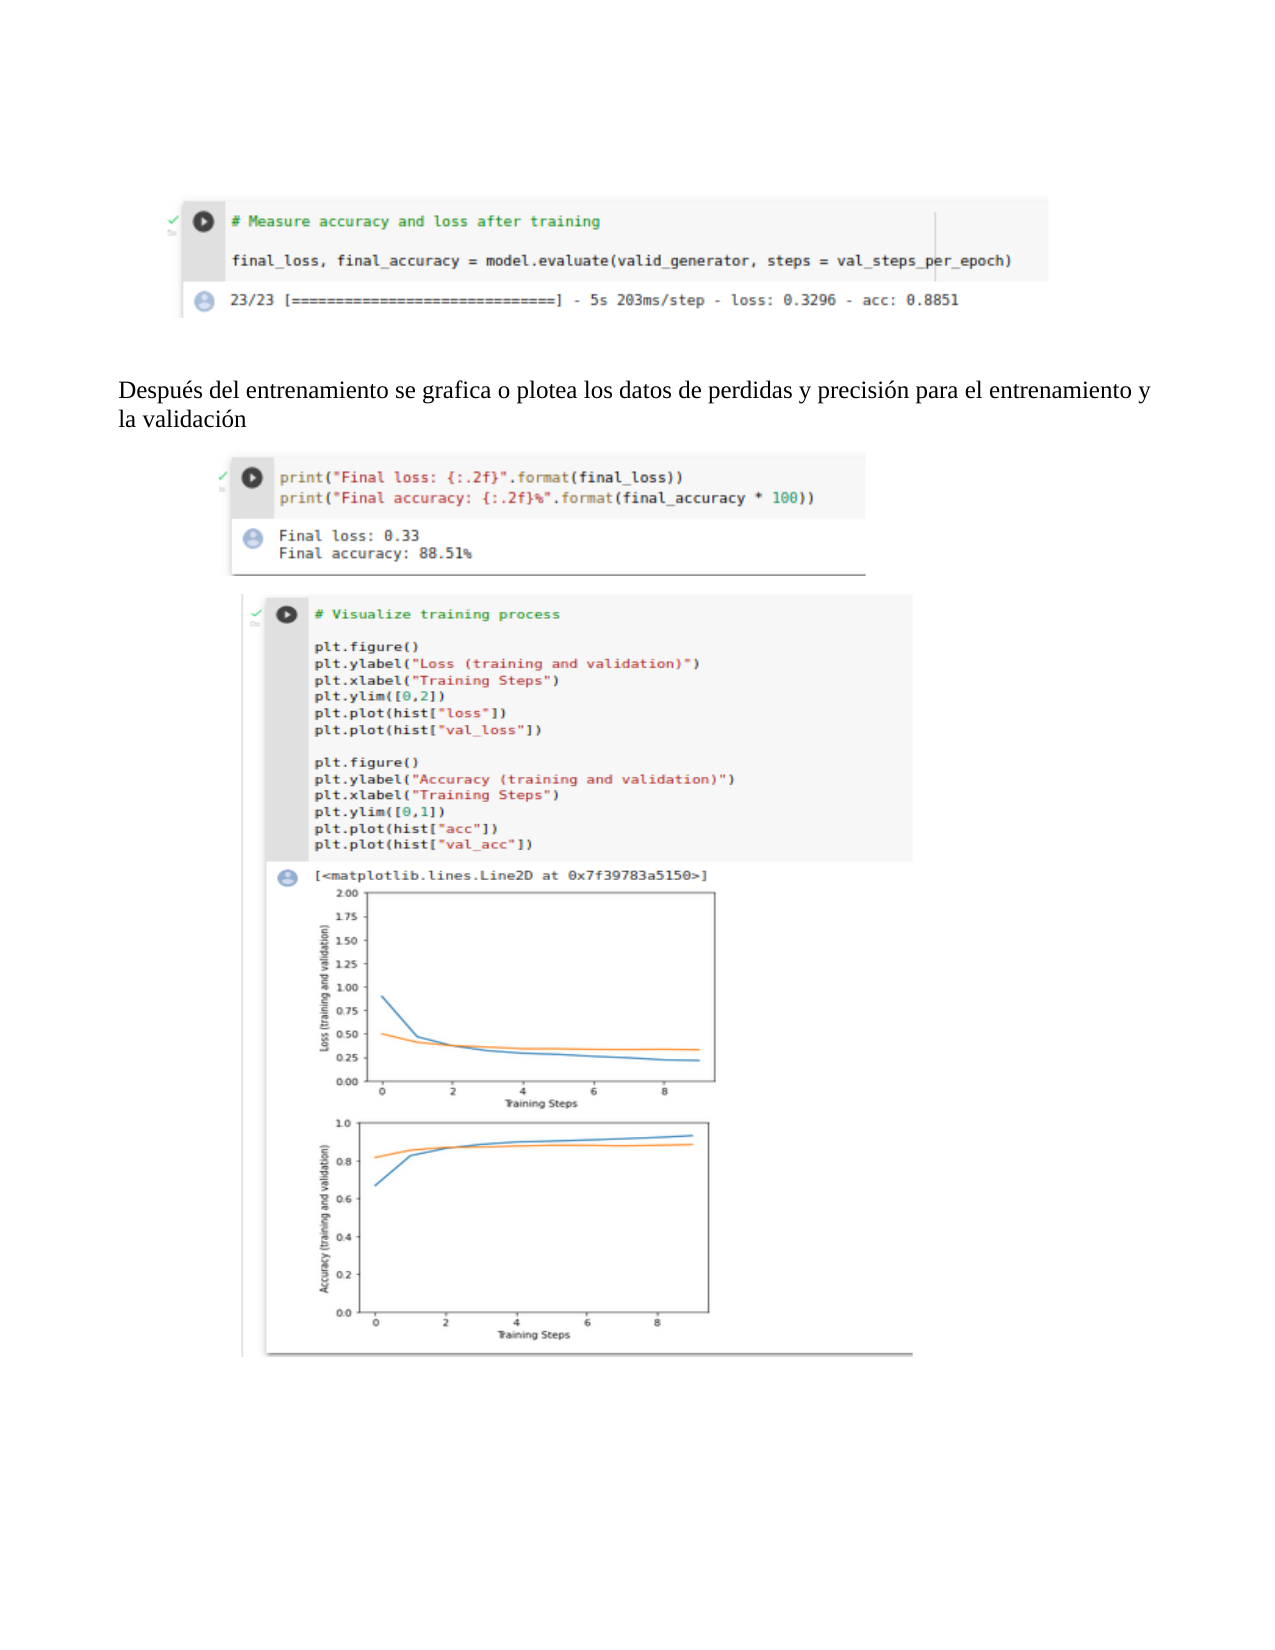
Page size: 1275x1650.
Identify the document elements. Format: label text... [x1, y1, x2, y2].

text Después del entrenamiento se grafica o plotea los datos de perdidas y precisión para el entrenamiento y la validación [118, 375, 1157, 432]
picture [237, 594, 913, 1357]
picture [218, 448, 866, 576]
picture [161, 192, 1049, 318]
